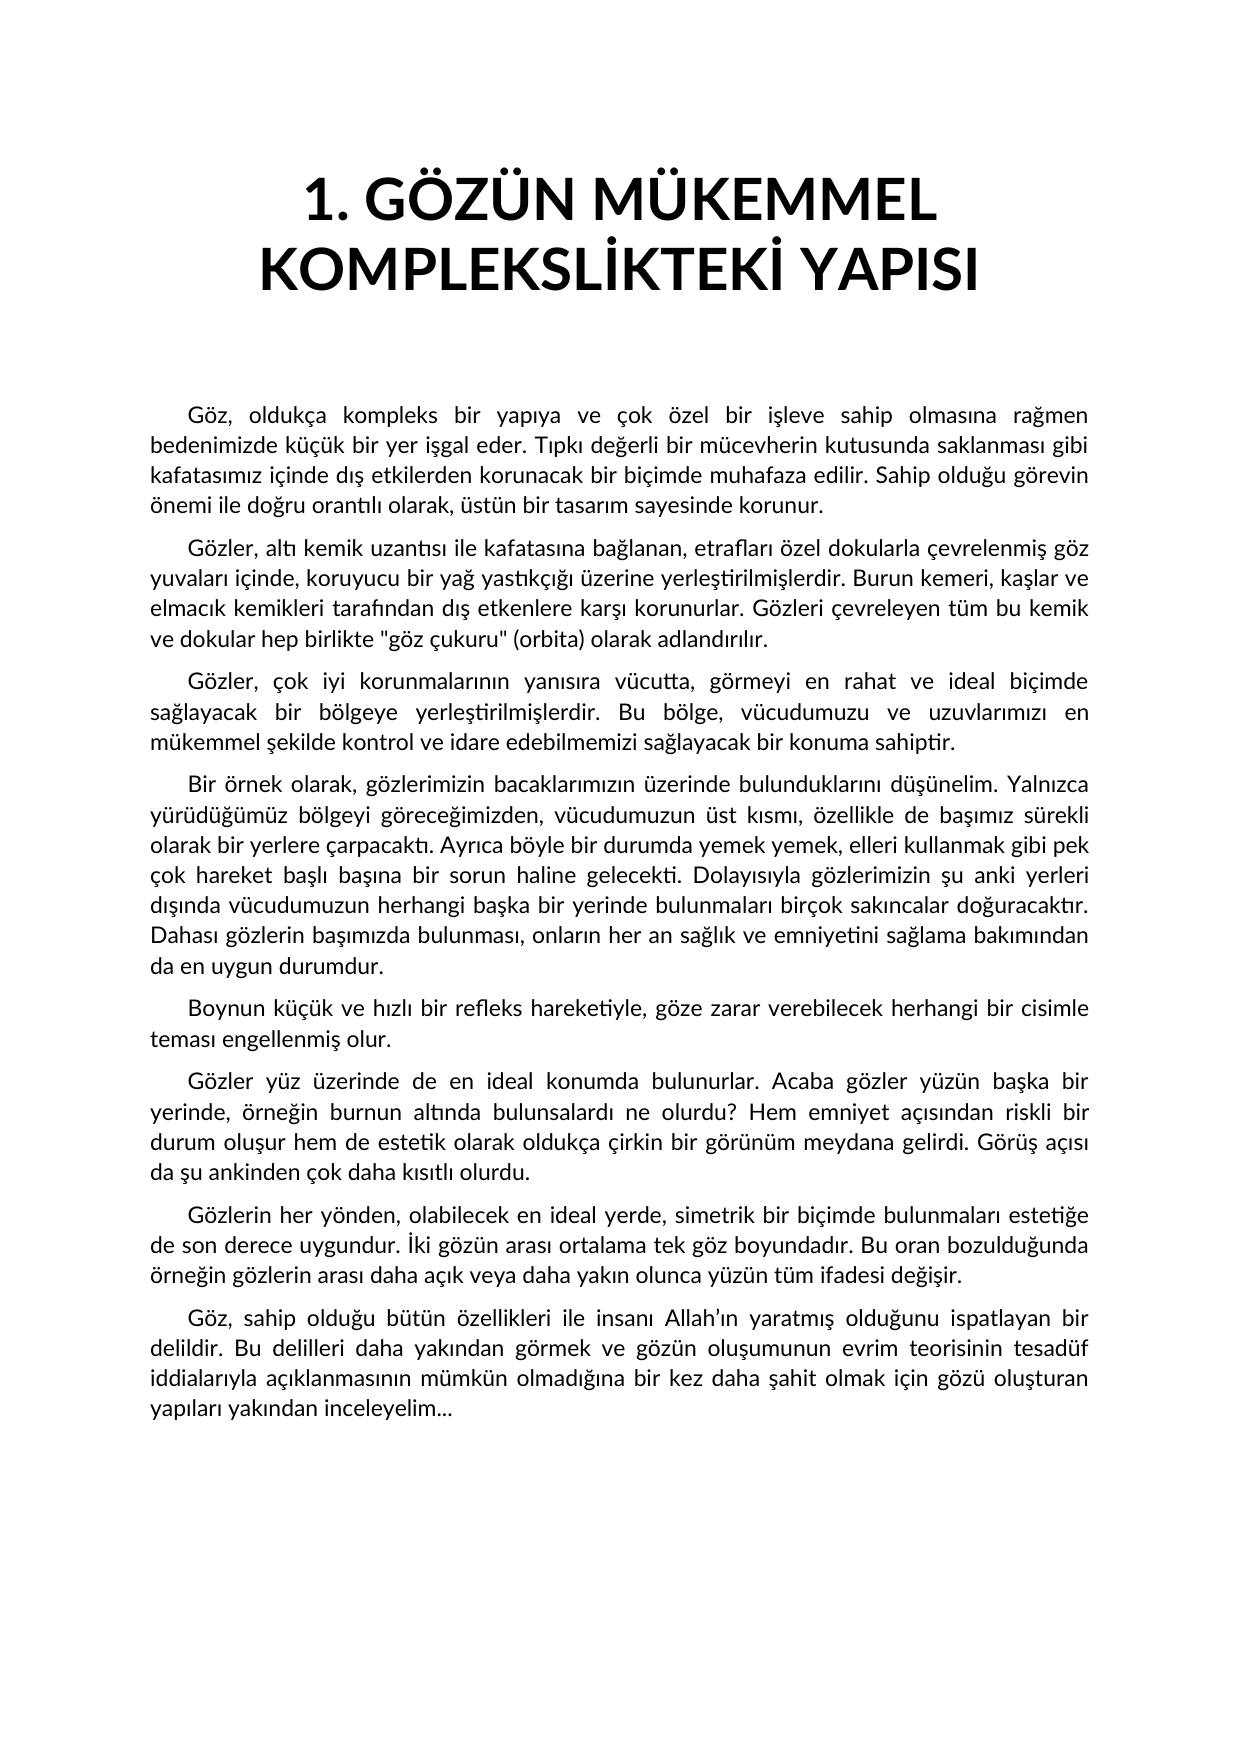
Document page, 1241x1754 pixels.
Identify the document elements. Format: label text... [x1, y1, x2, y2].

text Gözler, çok iyi korunmalarının yanısıra vücutta, görmeyi en rahat ve ideal biçimde sağlayacak bir bölgeye yerleştirilmişlerdir. Bu bölge, vücudumuzu ve uzuvlarımızı en mükemmel şekilde kontrol ve idare edebilmemizi sağlayacak bir konuma sahiptir. [150, 667, 1090, 755]
text Boynun küçük ve hızlı bir refleks hareketiyle, göze zarar verebilecek herhangi bir cisimle teması engellenmiş olur. [150, 994, 1090, 1052]
subtitle 1. GÖZÜN MÜKEMMEL KOMPLEKSLİKTEKİ YAPISI [150, 162, 1090, 302]
text Göz, sahip olduğu bütün özellikleri ile insanı Allah’ın yaratmış olduğunu ispatlayan bir delildir. Bu delilleri daha yakından görmek ve gözün oluşumunun evrim teorisinin tesadüf iddialarıyla açıklanmasının mümkün olmadığına bir kez daha şahit olmak için gözü oluşturan yapıları yakından inceleyelim... [150, 1303, 1090, 1422]
text Gözler, altı kemik uzantısı ile kafatasına bağlanan, etrafları özel dokularla çevrelenmiş göz yuvaları içinde, koruyucu bir yağ yastıkçığı üzerine yerleştirilmişlerdir. Burun kemeri, kaşlar ve elmacık kemikleri tarafından dış etkenlere karşı korunurlar. Gözleri çevreleyen tüm bu kemik ve dokular hep birlikte "göz çukuru" (orbita) olarak adlandırılır. [150, 534, 1090, 652]
text Bir örnek olarak, gözlerimizin bacaklarımızın üzerinde bulunduklarını düşünelim. Yalnızca yürüdüğümüz bölgeyi göreceğimizden, vücudumuzun üst kısmı, özellikle de başımız sürekli olarak bir yerlere çarpacaktı. Ayrıca böyle bir durumda yemek yemek, elleri kullanmak gibi pek çok hareket başlı başına bir sorun haline gelecekti. Dolayısıyla gözlerimizin şu anki yerleri dışında vücudumuzun herhangi başka bir yerinde bulunmaları birçok sakıncalar doğuracaktır. Dahası gözlerin başımızda bulunması, onların her an sağlık ve emniyetini sağlama bakımından da en uygun durumdur. [150, 770, 1090, 979]
text Gözlerin her yönden, olabilecek en ideal yerde, simetrik bir biçimde bulunmaları estetiğe de son derece uygundur. İki gözün arası ortalama tek göz boyundadır. Bu oran bozulduğunda örneğin gözlerin arası daha açık veya daha yakın olunca yüzün tüm ifadesi değişir. [150, 1200, 1090, 1288]
text Göz, oldukça kompleks bir yapıya ve çok özel bir işleve sahip olmasına rağmen bedenimizde küçük bir yer işgal eder. Tıpkı değerli bir mücevherin kutusunda saklanması gibi kafatasımız içinde dış etkilerden korunacak bir biçimde muhafaza edilir. Sahip olduğu görevin önemi ile doğru orantılı olarak, üstün bir tasarım sayesinde korunur. [150, 400, 1090, 518]
text Gözler yüz üzerinde de en ideal konumda bulunurlar. Acaba gözler yüzün başka bir yerinde, örneğin burnun altında bulunsalardı ne olurdu? Hem emniyet açısından riskli bir durum oluşur hem de estetik olarak oldukça çirkin bir görünüm meydana gelirdi. Görüş açısı da şu ankinden çok daha kısıtlı olurdu. [150, 1067, 1090, 1185]
